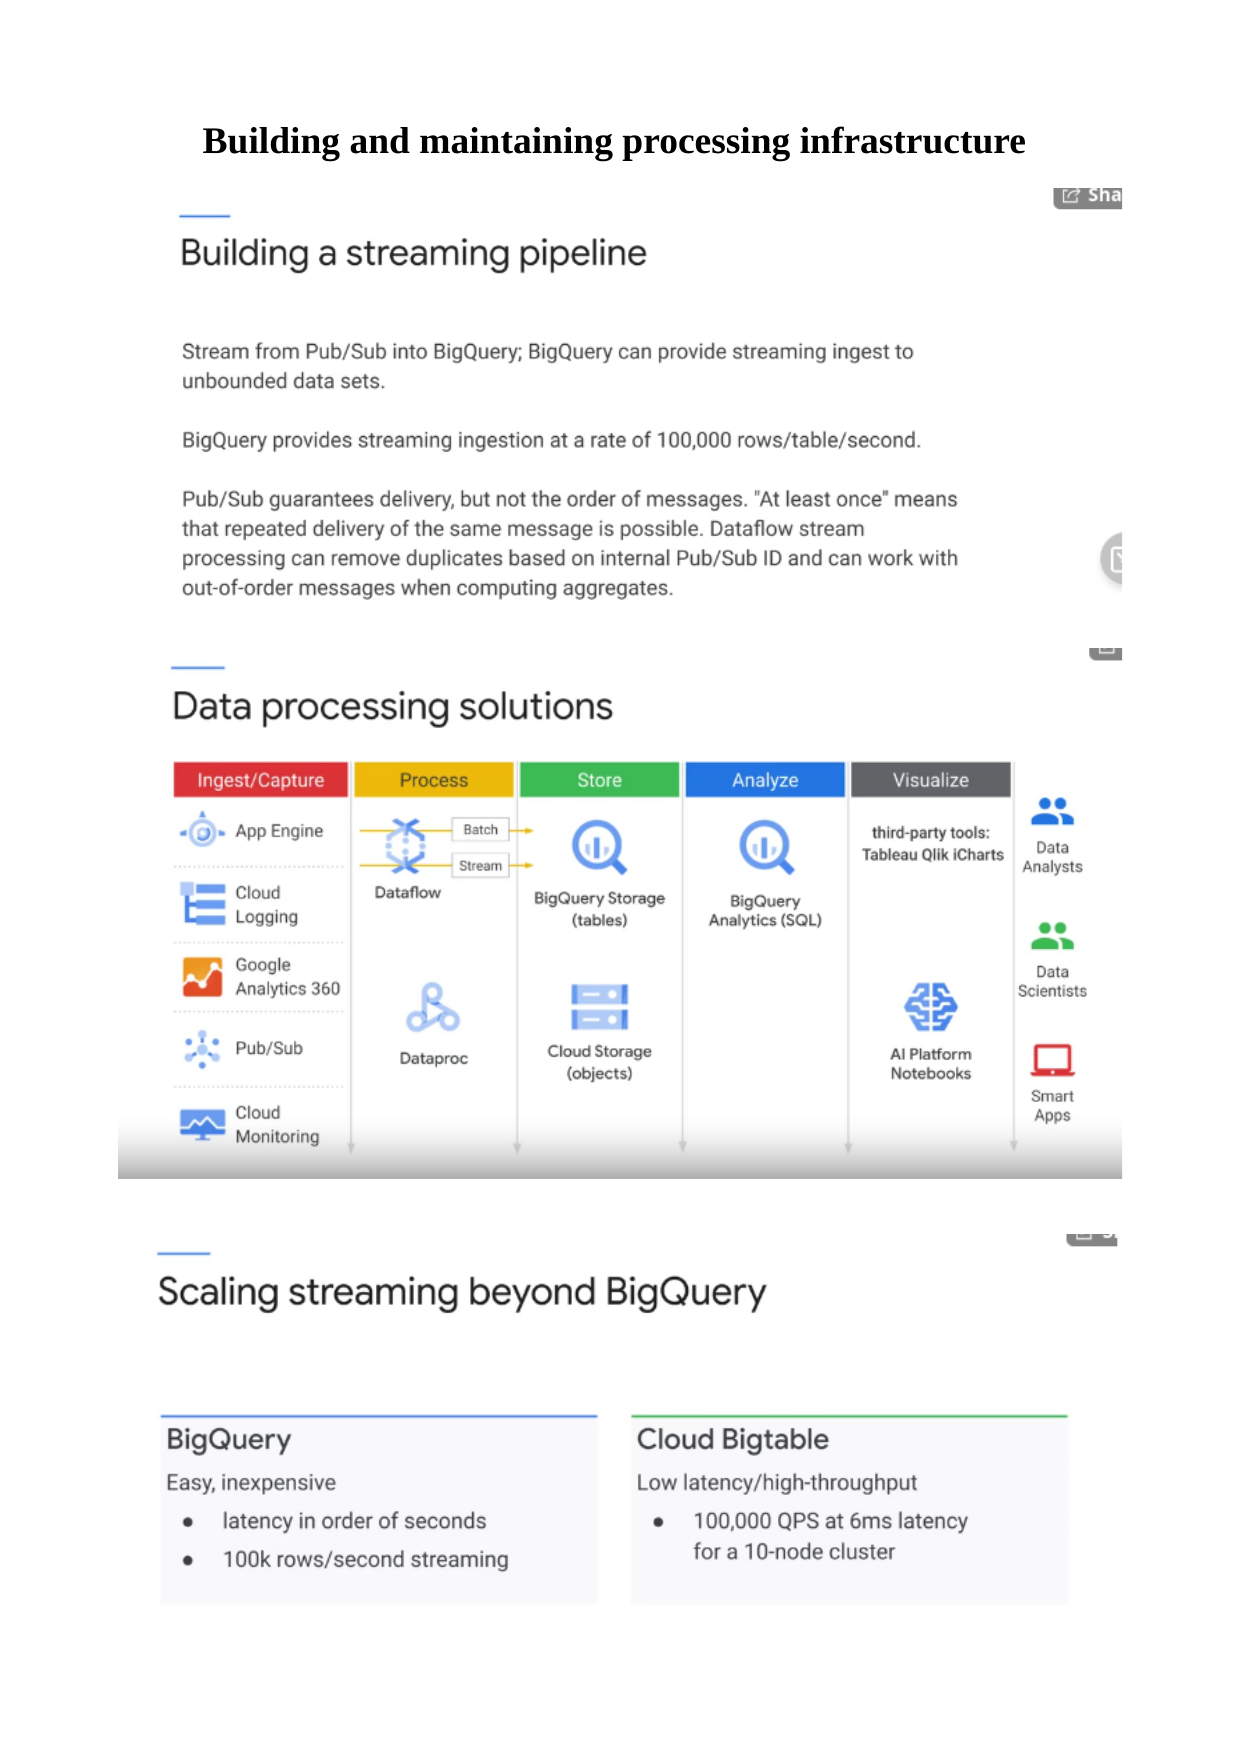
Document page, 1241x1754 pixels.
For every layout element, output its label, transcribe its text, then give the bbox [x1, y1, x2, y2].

picture [118, 188, 1123, 624]
picture [118, 648, 1123, 1179]
subtitle Building and maintaining processing infrastructure [118, 118, 1122, 161]
picture [113, 1234, 1118, 1624]
